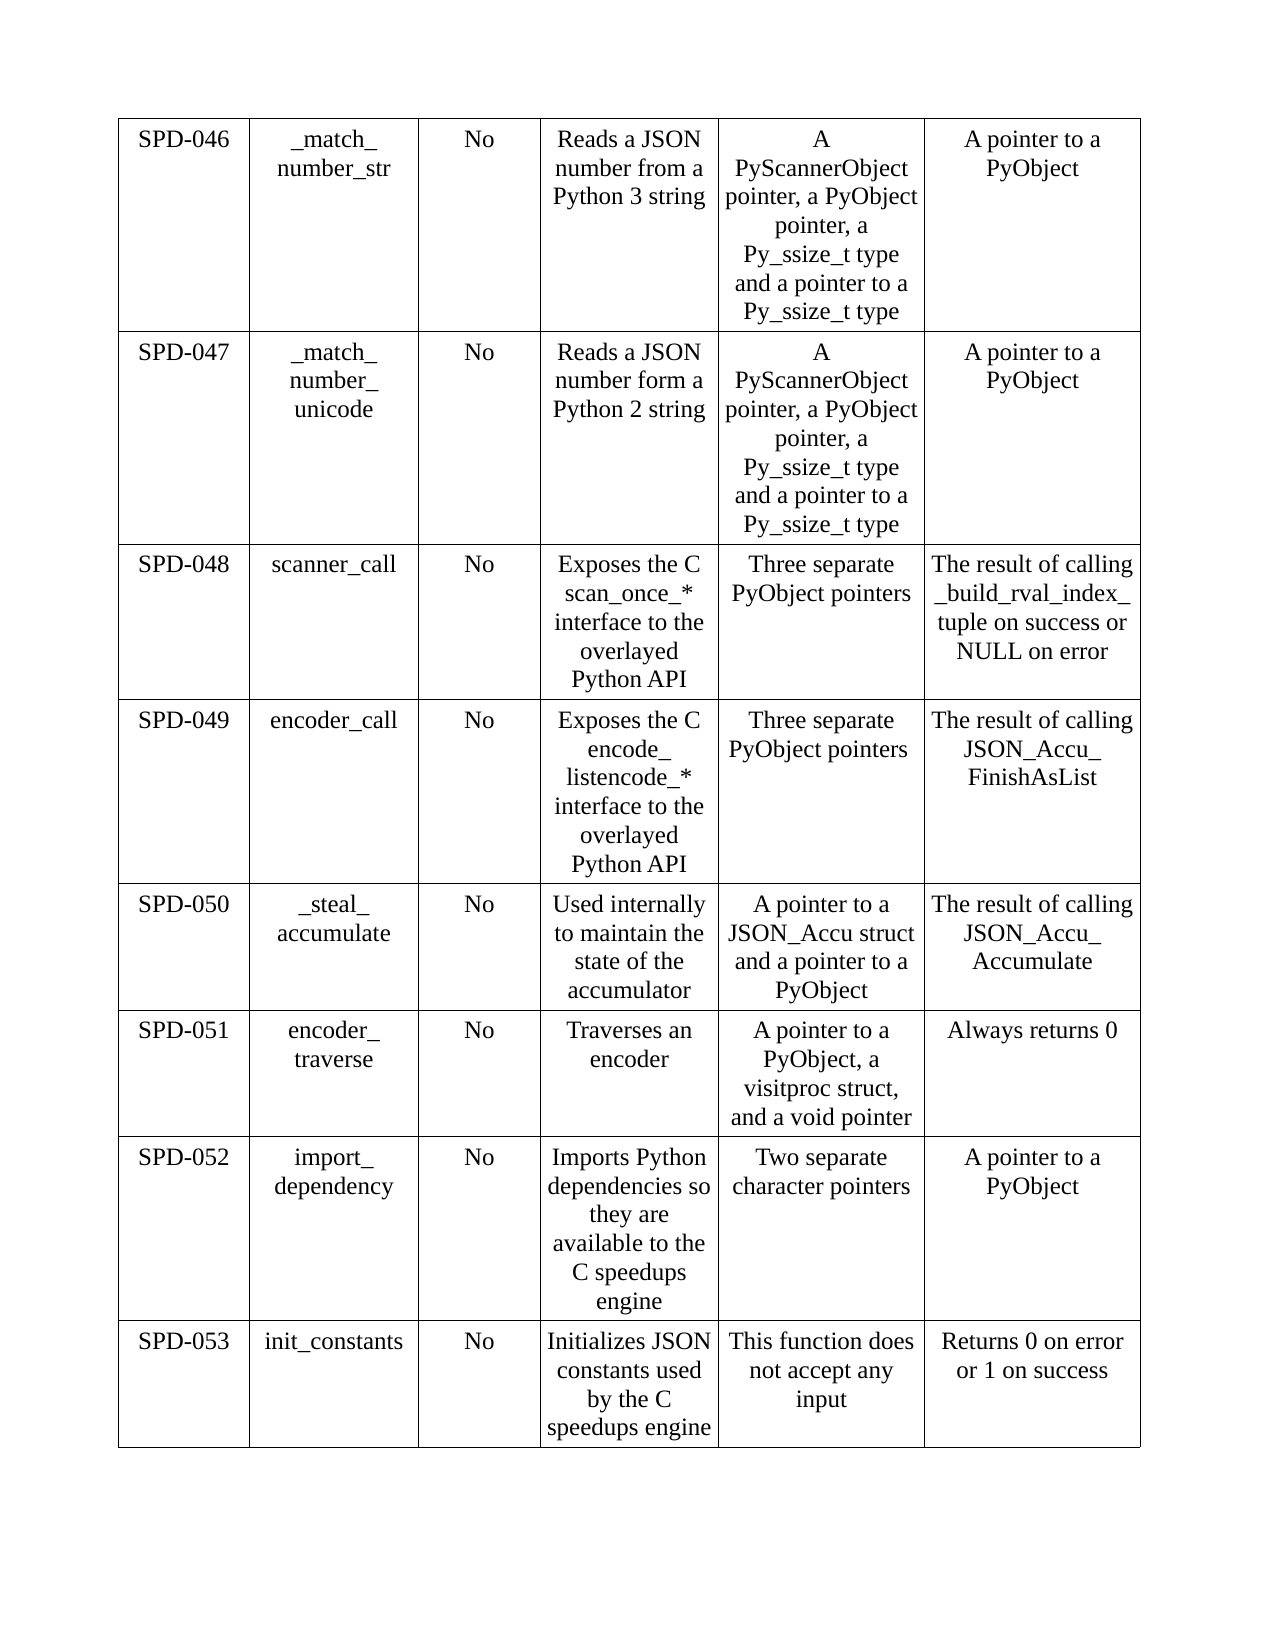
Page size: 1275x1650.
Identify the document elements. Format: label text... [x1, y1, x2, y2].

table_cell No [419, 119, 540, 331]
table_cell A pointer to a JSON_Accu struct and a pointer to a PyObject [719, 884, 924, 1010]
table_cell Initializes JSON constants used by the C speedups engine [541, 1321, 718, 1447]
table_cell SPD-049 [119, 700, 249, 883]
table_cell Always returns 0 [925, 1011, 1140, 1136]
table_cell A pointer to a PyObject [925, 119, 1140, 331]
table_cell No [419, 700, 540, 883]
table_cell Three separate PyObject pointers [719, 545, 924, 699]
table_cell SPD-048 [119, 545, 249, 699]
table_cell A pointer to a PyObject [925, 1137, 1140, 1320]
table_cell No [419, 1137, 540, 1320]
table_cell SPD-053 [119, 1321, 249, 1447]
table_cell No [419, 884, 540, 1010]
table_cell SPD-051 [119, 1011, 249, 1136]
table_cell _steal_ accumulate [250, 884, 418, 1010]
table_cell _match_ number_ unicode [250, 332, 418, 544]
table_cell SPD-046 [119, 119, 249, 331]
table_cell Used internally to maintain the state of the accumulator [541, 884, 718, 1010]
table_cell import_ dependency [250, 1137, 418, 1320]
table_cell Three separate PyObject pointers [719, 700, 924, 883]
table_cell The result of calling _build_rval_index_ tuple on success or NULL on error [925, 545, 1140, 699]
table_cell encoder_call [250, 700, 418, 883]
table_cell SPD-050 [119, 884, 249, 1010]
table_cell Traverses an encoder [541, 1011, 718, 1136]
table_cell Returns 0 on error or 1 on success [925, 1321, 1140, 1447]
table_cell This function does not accept any input [719, 1321, 924, 1447]
table_cell init_constants [250, 1321, 418, 1447]
table_cell No [419, 1321, 540, 1447]
table_cell A pointer to a PyObject, a visitproc struct, and a void pointer [719, 1011, 924, 1136]
table_cell scanner_call [250, 545, 418, 699]
table_cell Two separate character pointers [719, 1137, 924, 1320]
table_cell A pointer to a PyObject [925, 332, 1140, 544]
table_cell Exposes the C encode_ listencode_* interface to the overlayed Python API [541, 700, 718, 883]
table_cell Reads a JSON number form a Python 2 string [541, 332, 718, 544]
table_cell No [419, 545, 540, 699]
table_cell No [419, 332, 540, 544]
table_cell Imports Python dependencies so they are available to the C speedups engine [541, 1137, 718, 1320]
table_cell No [419, 1011, 540, 1136]
table_cell SPD-047 [119, 332, 249, 544]
table_cell _match_ number_str [250, 119, 418, 331]
table_cell Exposes the C scan_once_* interface to the overlayed Python API [541, 545, 718, 699]
table_cell The result of calling JSON_Accu_ FinishAsList [925, 700, 1140, 883]
table_cell Reads a JSON number from a Python 3 string [541, 119, 718, 331]
table_cell A PyScannerObject pointer, a PyObject pointer, a Py_ssize_t type and a pointer to a Py_ssize_t type [719, 119, 924, 331]
table_cell encoder_ traverse [250, 1011, 418, 1136]
table_cell SPD-052 [119, 1137, 249, 1320]
table_cell A PyScannerObject pointer, a PyObject pointer, a Py_ssize_t type and a pointer to a Py_ssize_t type [719, 332, 924, 544]
table_cell The result of calling JSON_Accu_ Accumulate [925, 884, 1140, 1010]
